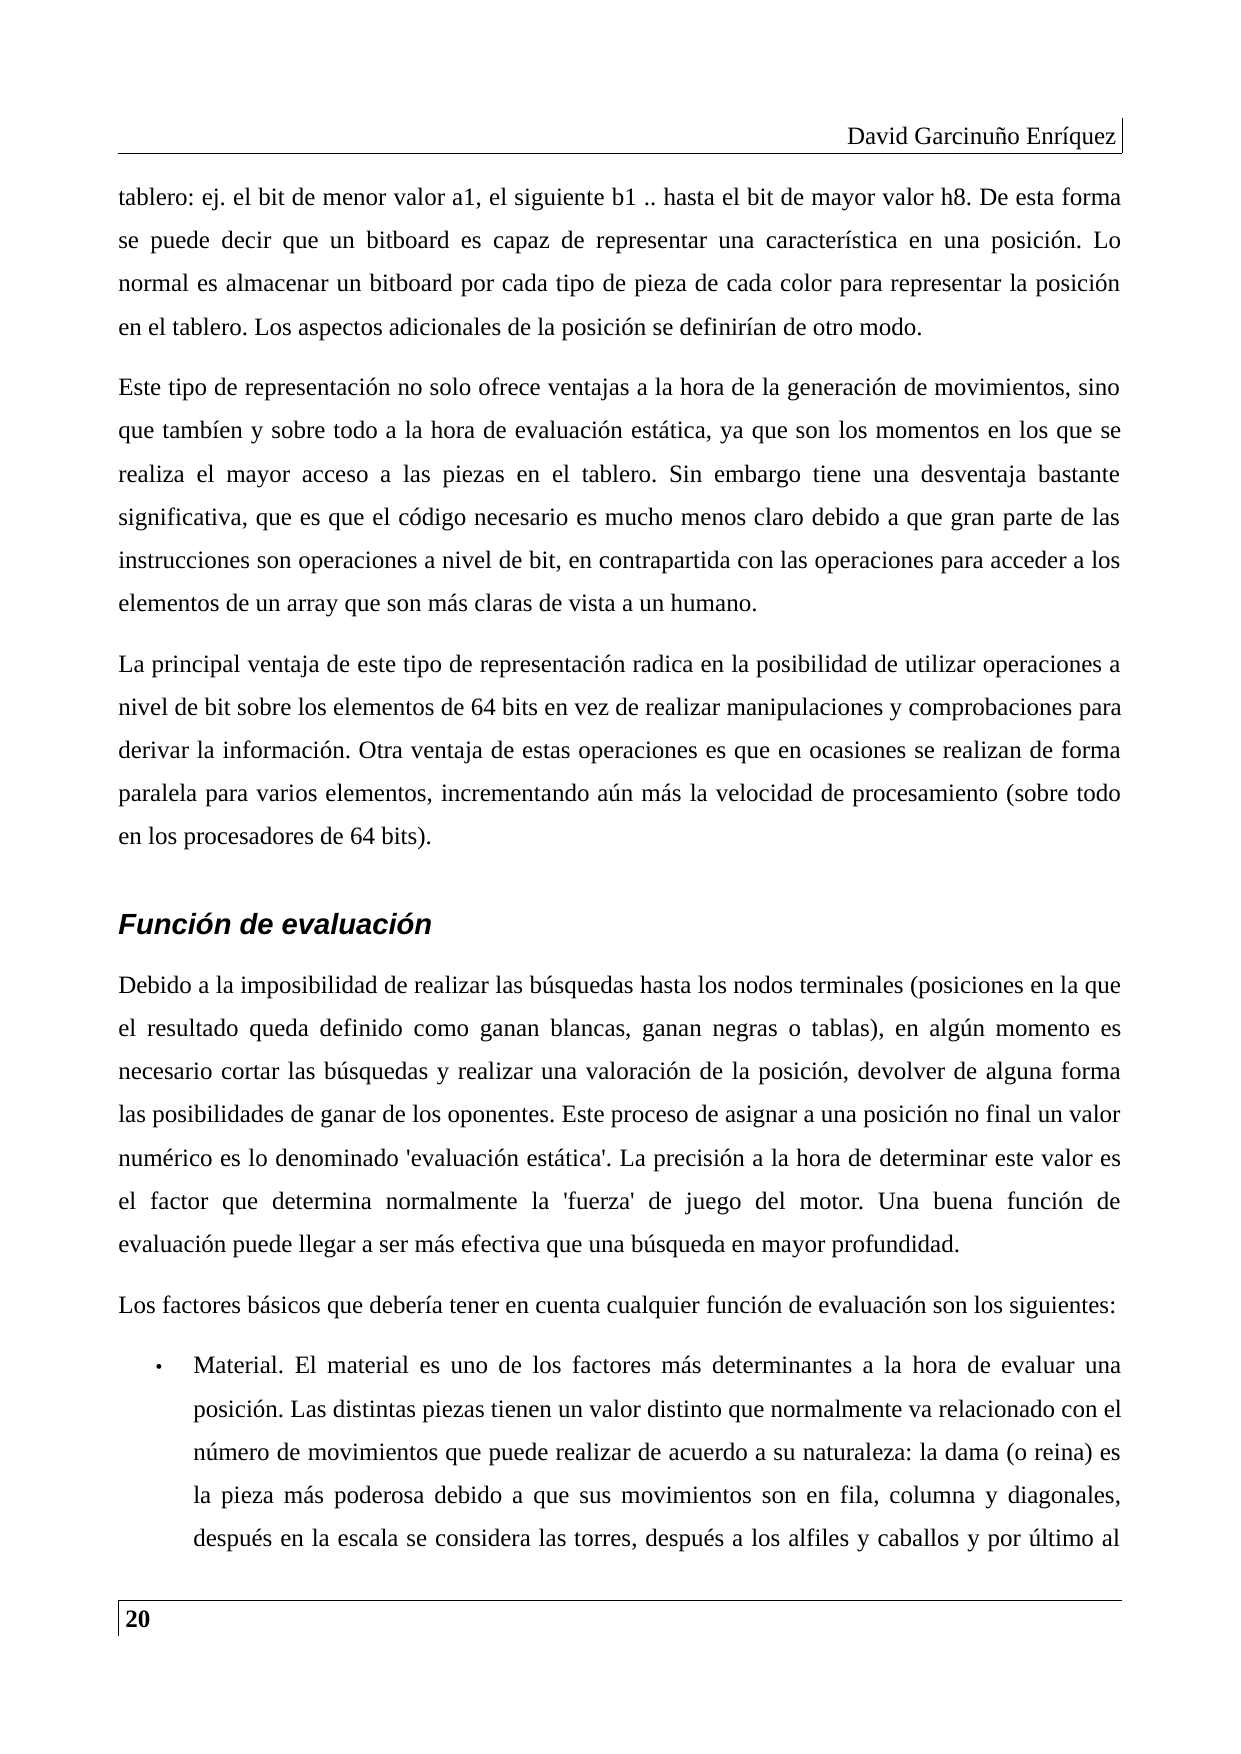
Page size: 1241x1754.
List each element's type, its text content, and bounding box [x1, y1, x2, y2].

text tablero: ej. el bit de menor valor a1, el siguiente b1 .. hasta el bit de mayor valor h8. De esta forma se puede decir que un bitboard es capaz de representar una característica en una posición. Lo normal es almacenar un bitboard por cada tipo de pieza de cada color para representar la posición en el tablero. Los aspectos adicionales de la posición se definirían de otro modo. [118, 182, 1122, 340]
text Debido a la imposibilidad de realizar las búsquedas hasta los nodos terminales (posiciones en la que el resultado queda definido como ganan blancas, ganan negras o tablas), en algún momento es necesario cortar las búsquedas y realizar una valoración de la posición, devolver de alguna forma las posibilidades de ganar de los oponentes. Este proceso de asignar a una posición no final un valor numérico es lo denominado 'evaluación estática'. La precisión a la hora de determinar este valor es el factor que determina normalmente la 'fuerza' de juego del motor. Una buena función de evaluación puede llegar a ser más efectiva que una búsqueda en mayor profundidad. [118, 970, 1122, 1258]
list Material. El material es uno de los factores más determinantes a la hora de evaluar una posición. Las distintas piezas tienen un valor distinto que normalmente va relacionado con el número de movimientos que puede realizar de acuerdo a su naturaleza: la dama (o reina) es la pieza más poderosa debido a que sus movimientos son en fila, columna y diagonales, después en la escala se considera las torres, después a los alfiles y caballos y por último al [156, 1351, 1122, 1552]
text Este tipo de representación no solo ofrece ventajas a la hora de la generación de movimientos, sino que tambíen y sobre todo a la hora de evaluación estática, ya que son los momentos en los que se realiza el mayor acceso a las piezas en el tablero. Sin embargo tiene una desventaja bastante significativa, que es que el código necesario es mucho menos claro debido a que gran parte de las instrucciones son operaciones a nivel de bit, en contrapartida con las operaciones para acceder a los elementos de un array que son más claras de vista a un humano. [118, 372, 1122, 617]
text La principal ventaja de este tipo de representación radica en la posibilidad de utilizar operaciones a nivel de bit sobre los elementos de 64 bits en vez de realizar manipulaciones y comprobaciones para derivar la información. Otra ventaja de estas operaciones es que en ocasiones se realizan de forma paralela para varios elementos, incrementando aún más la velocidad de procesamiento (sobre todo en los procesadores de 64 bits). [118, 649, 1122, 850]
subtitle Función de evaluación [118, 907, 1122, 941]
text Los factores básicos que debería tener en cuenta cualquier función de evaluación son los siguientes: [118, 1290, 1122, 1318]
